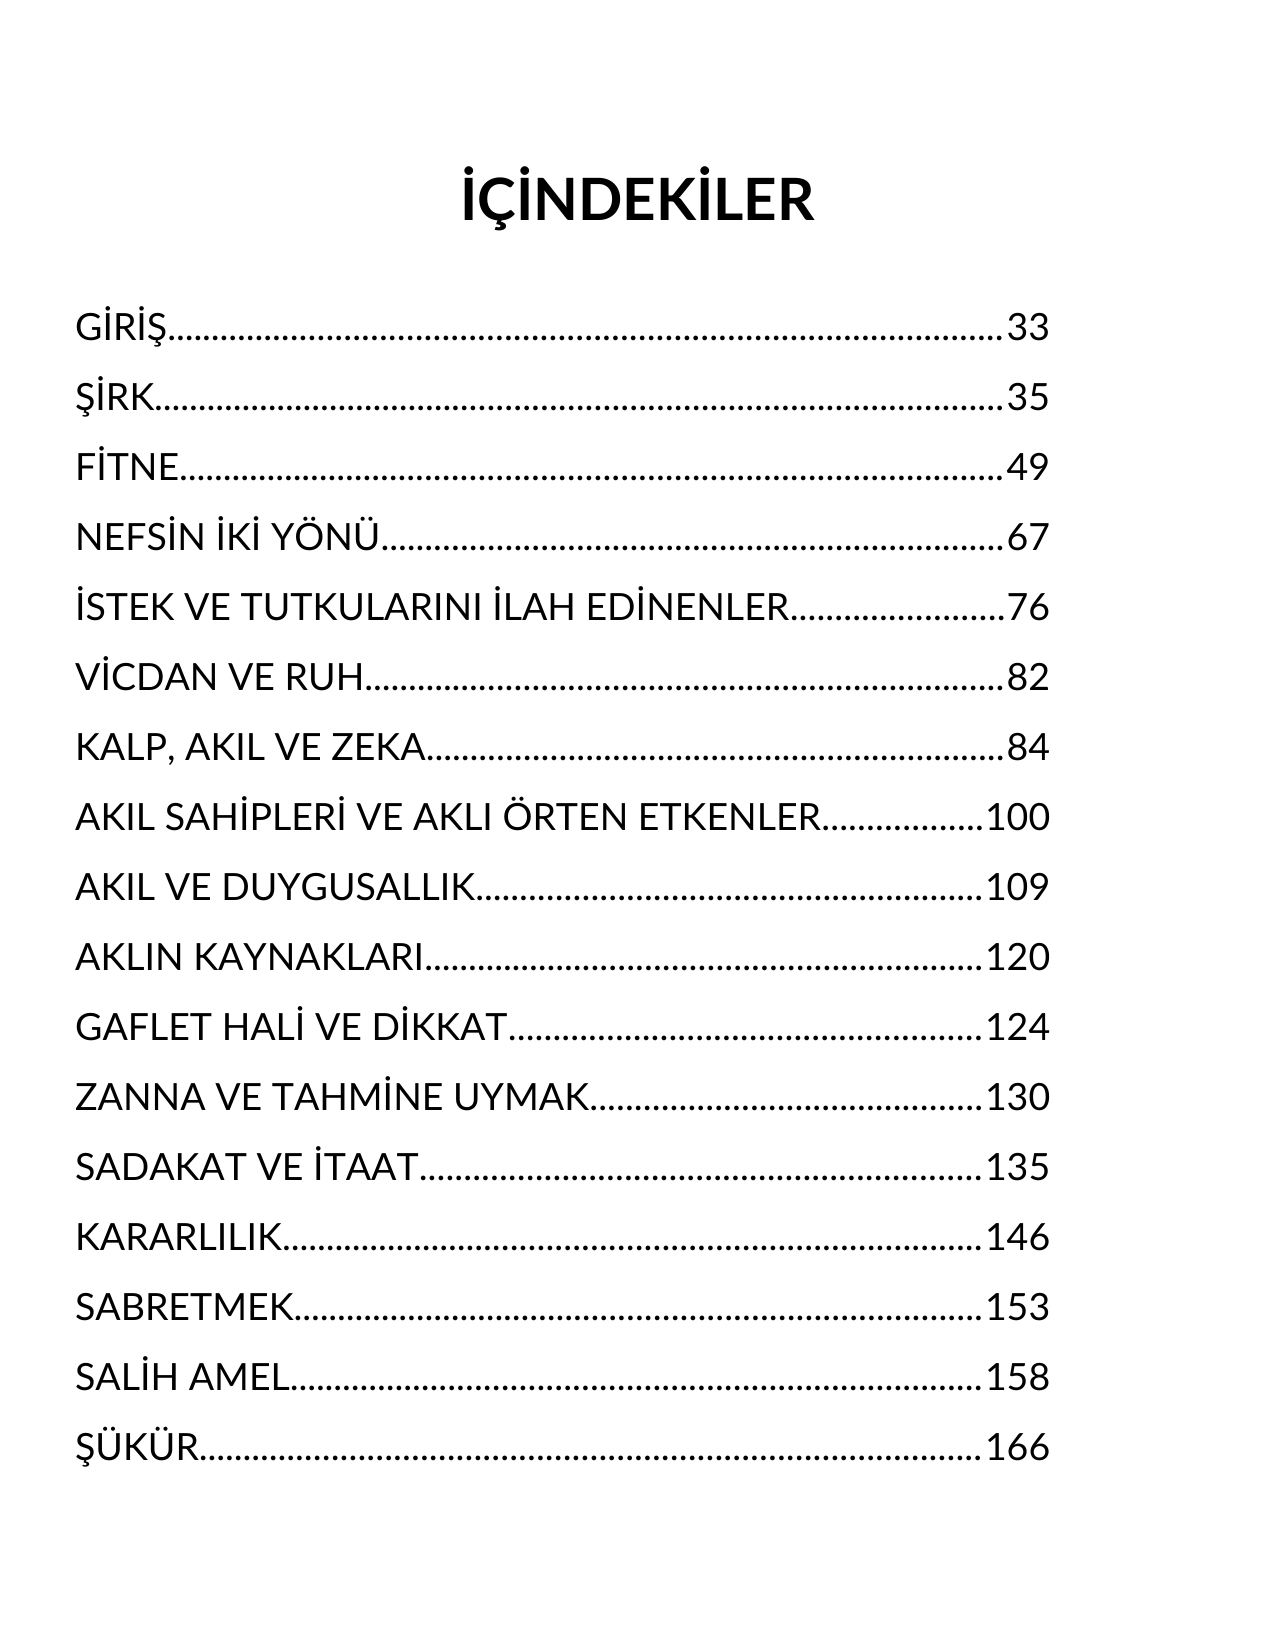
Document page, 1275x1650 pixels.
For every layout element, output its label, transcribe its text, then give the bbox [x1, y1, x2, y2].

subtitle SADAKAT VE İTAAT 135 [75, 1143, 1200, 1188]
subtitle NEFSİN İKİ YÖNÜ 67 [75, 513, 1200, 558]
subtitle İSTEK VE TUTKULARINI İLAH EDİNENLER 76 [75, 583, 1200, 628]
subtitle KARARLILIK 146 [75, 1213, 1200, 1258]
subtitle SALİH AMEL 158 [75, 1353, 1200, 1398]
subtitle AKIL VE DUYGUSALLIK 109 [75, 863, 1200, 908]
subtitle VİCDAN VE RUH 82 [75, 653, 1200, 698]
subtitle ŞİRK 35 [75, 373, 1200, 418]
subtitle GAFLET HALİ VE DİKKAT 124 [75, 1003, 1200, 1048]
subtitle FİTNE 49 [75, 443, 1200, 488]
subtitle AKIL SAHİPLERİ VE AKLI ÖRTEN ETKENLER 100 [75, 793, 1200, 838]
subtitle SABRETMEK 153 [75, 1283, 1200, 1328]
subtitle AKLIN KAYNAKLARI 120 [75, 933, 1200, 978]
subtitle KALP, AKIL VE ZEKA 84 [75, 723, 1200, 768]
subtitle ŞÜKÜR 166 [75, 1423, 1200, 1468]
subtitle ZANNA VE TAHMİNE UYMAK 130 [75, 1073, 1200, 1118]
subtitle İÇİNDEKİLER [75, 162, 1200, 232]
subtitle GİRİŞ 33 [75, 303, 1200, 348]
